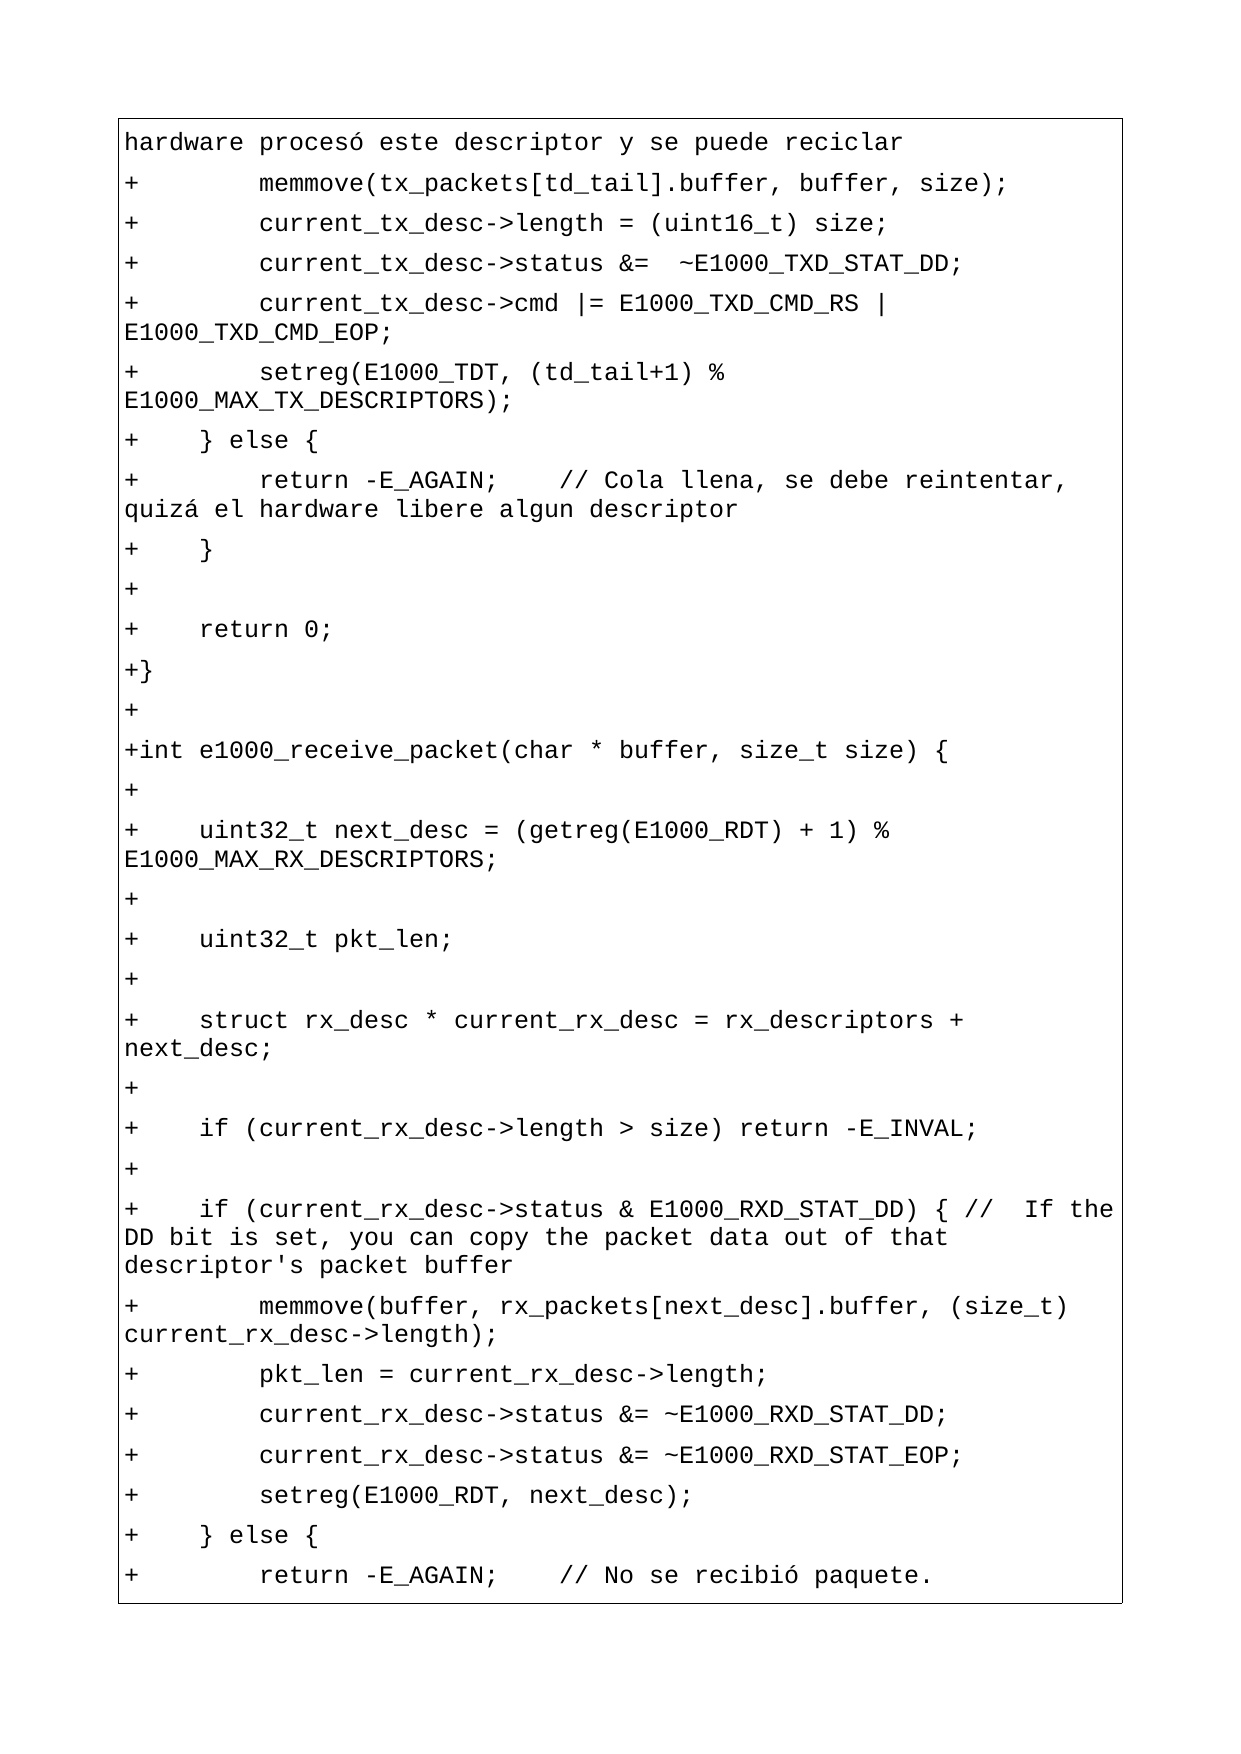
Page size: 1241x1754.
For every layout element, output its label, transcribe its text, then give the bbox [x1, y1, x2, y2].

table_header hardware procesó este descriptor y se puede reciclar + memmove(tx_packets[td_tail].buffer, buffer, size); + current_tx_desc->length = (uint16_t) size; + current_tx_desc->status &= ~E1000_TXD_STAT_DD; + current_tx_desc->cmd |= E1000_TXD_CMD_RS | E1000_TXD_CMD_EOP; + setreg(E1000_TDT, (td_tail+1) % E1000_MAX_TX_DESCRIPTORS); + } else { + return -E_AGAIN; // Cola llena, se debe reintentar, quizá el hardware libere algun descriptor + } + + return 0; +} + +int e1000_receive_packet(char * buffer, size_t size) { + + uint32_t next_desc = (getreg(E1000_RDT) + 1) % E1000_MAX_RX_DESCRIPTORS; + + uint32_t pkt_len; + + struct rx_desc * current_rx_desc = rx_descriptors + next_desc; + + if (current_rx_desc->length > size) return -E_INVAL; + + if (current_rx_desc->status & E1000_RXD_STAT_DD) { // If the DD bit is set, you can copy the packet data out of that descriptor's packet buffer + memmove(buffer, rx_packets[next_desc].buffer, (size_t) current_rx_desc->length); + pkt_len = current_rx_desc->length; + current_rx_desc->status &= ~E1000_RXD_STAT_DD; + current_rx_desc->status &= ~E1000_RXD_STAT_EOP; + setreg(E1000_RDT, next_desc); + } else { + return -E_AGAIN; // No se recibió paquete. [119, 119, 1122, 1603]
